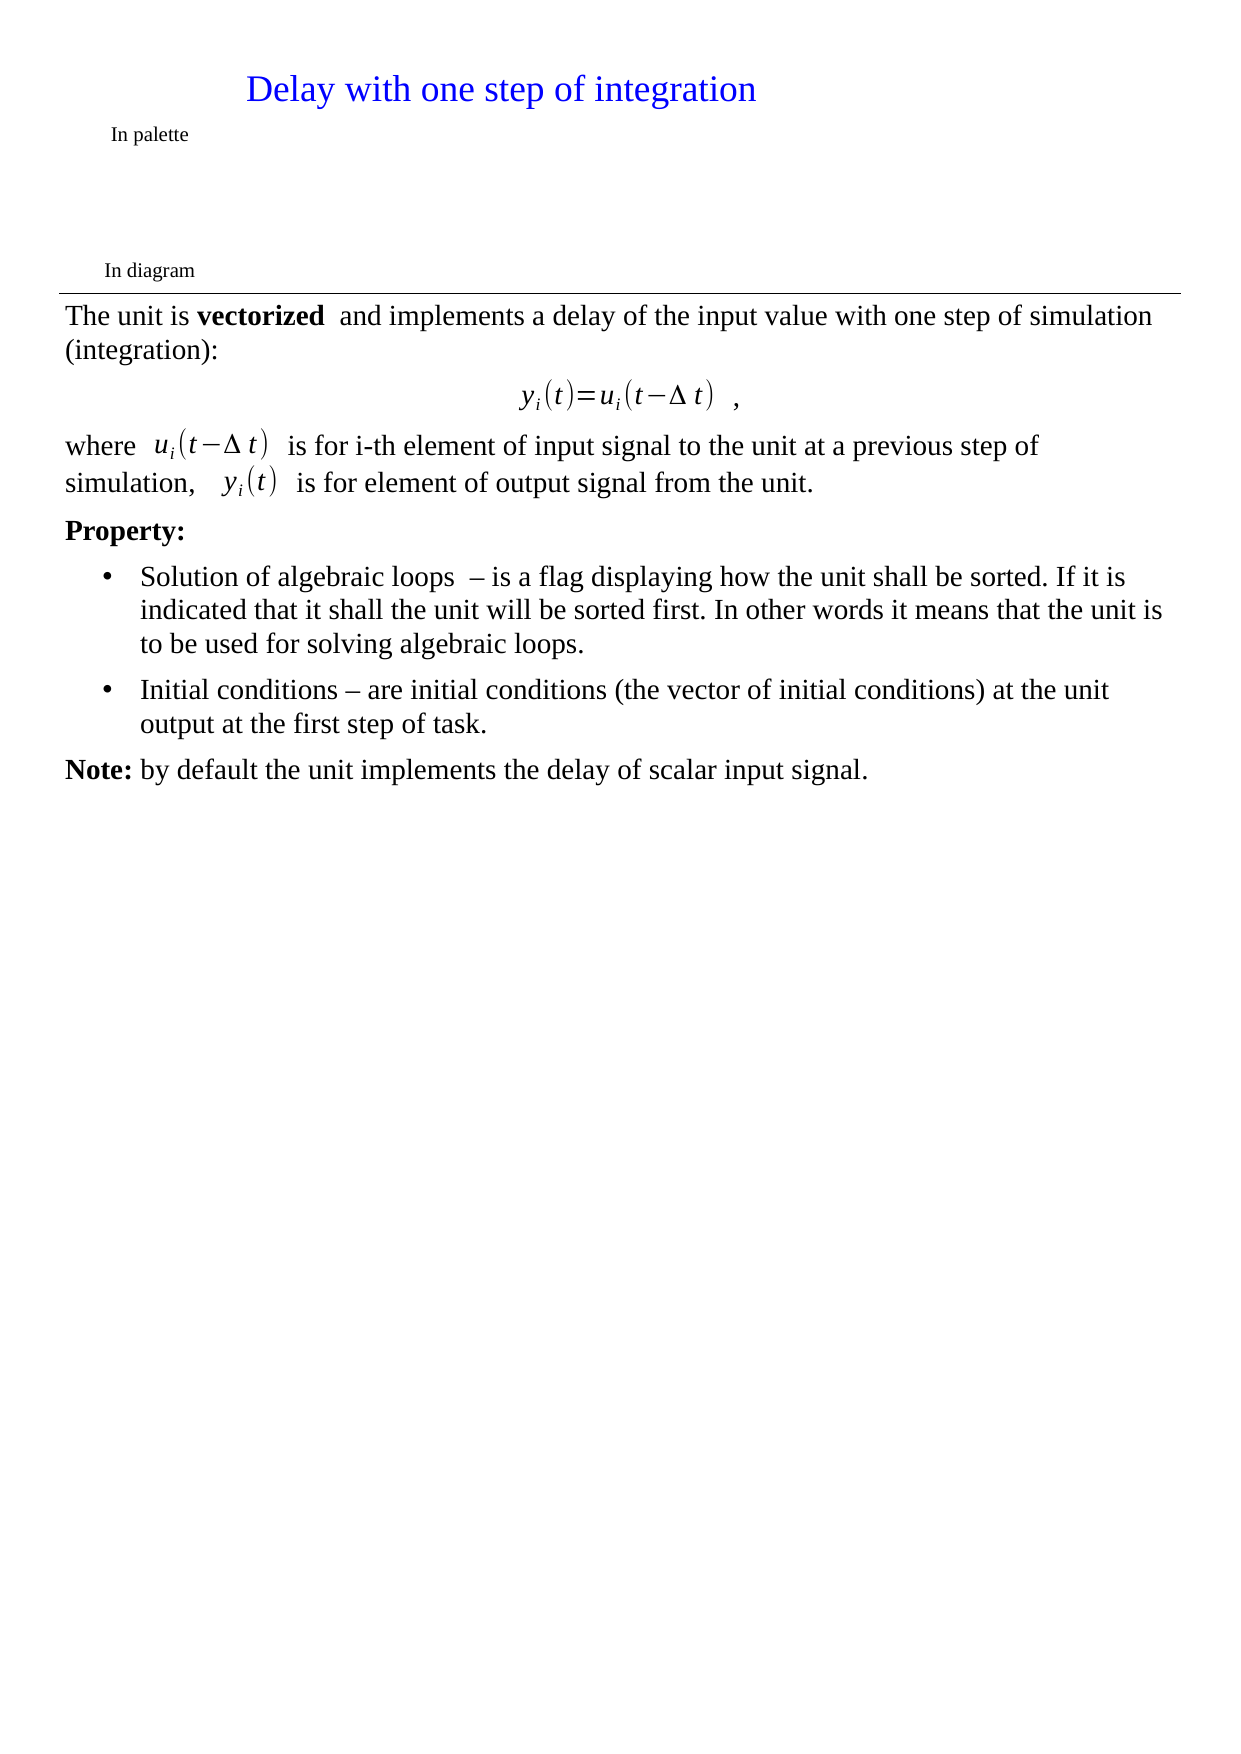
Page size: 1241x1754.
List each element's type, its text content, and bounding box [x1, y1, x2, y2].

table_cell In diagram [59, 252, 240, 292]
table_header Delay with one step of integration [240, 59, 1181, 116]
table_cell [240, 252, 1181, 292]
table_cell [240, 156, 1181, 252]
table_cell [59, 156, 240, 252]
table_cell In palette [59, 116, 240, 156]
table_cell The unit is vectorized and implements a delay of the input value with one step of simulation (integration): , whereis for i-th element of input signal to the unit at a previous step of simulation, is for element of output signal from the unit. Property: Solution of algebraic loops – is a flag displaying how the unit shall be sorted. If it is indicated that it shall the unit will be sorted first. In other words it means that the unit is to be used for solving algebraic loops. Initial conditions – are initial conditions (the vector of initial conditions) at the unit output at the first step of task. Note: by default the unit implements the delay of scalar input signal. [59, 294, 1181, 803]
table_cell [240, 116, 1181, 156]
table_header [59, 59, 240, 116]
